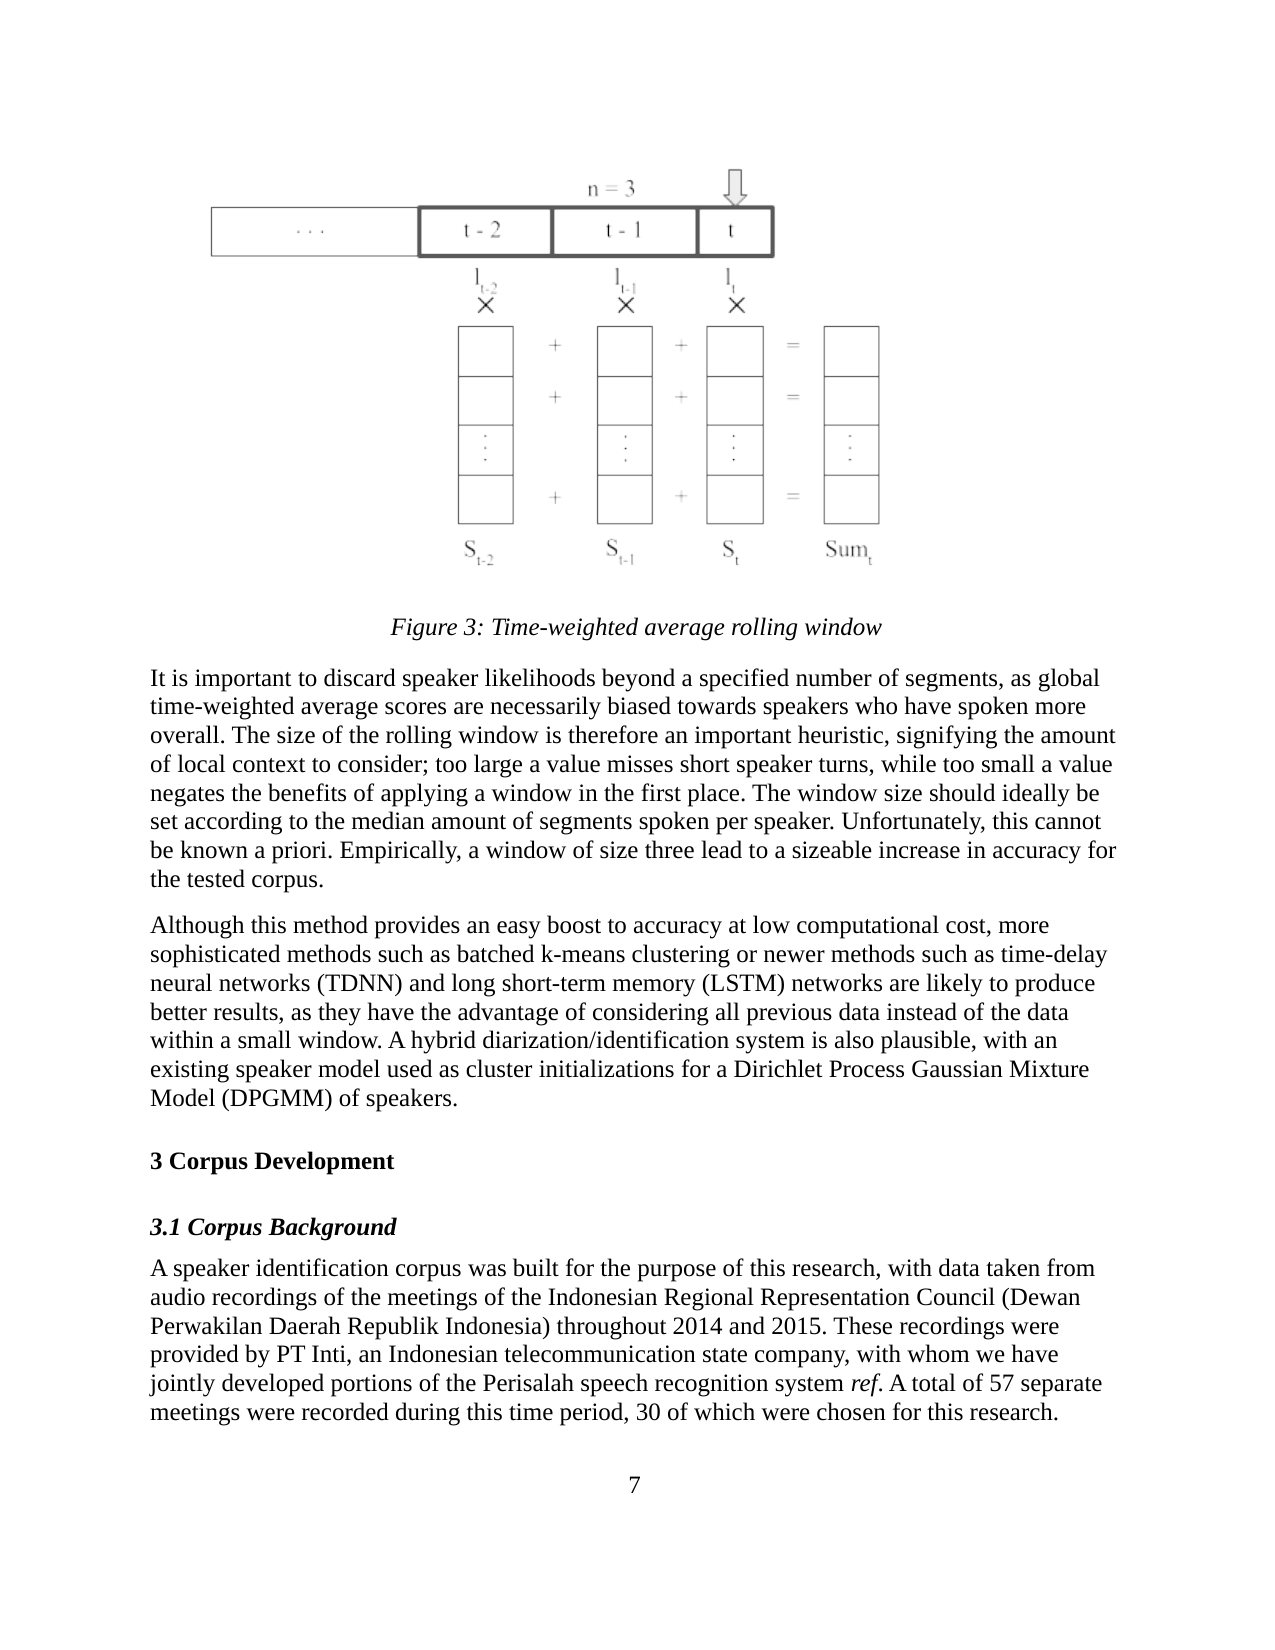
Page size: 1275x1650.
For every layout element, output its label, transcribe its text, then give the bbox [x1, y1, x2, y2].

subtitle 3 Corpus Development [150, 1146, 1125, 1174]
text It is important to discard speaker likelihoods beyond a specified number of segments, as global time-weighted average scores are necessarily biased towards speakers who have spoken more overall. The size of the rolling window is therefore an important heuristic, signifying the amount of local context to consider; too large a value misses short speaker turns, while too small a value negates the benefits of applying a window in the first place. The window size should ideally be set according to the median amount of segments spoken per speaker. Unfortunately, this cannot be known a priori. Empirically, a window of size three lead to a sizeable increase in accuracy for the tested corpus. [150, 663, 1125, 893]
picture [150, 150, 930, 600]
text Although this method provides an easy boost to accuracy at low computational cost, more sophisticated methods such as batched k-means clustering or newer methods such as time-delay neural networks (TDNN) and long short-term memory (LSTM) networks are likely to produce better results, as they have the advantage of considering all previous data instead of the data within a small window. A hybrid diarization/identification system is also plausible, with an existing speaker model used as cluster initializations for a Dirichlet Process Gaussian Mixture Model (DPGMM) of speakers. [150, 911, 1125, 1112]
subtitle 3.1 Corpus Background [150, 1212, 1125, 1241]
text Figure 3: Time-weighted average rolling window [150, 612, 1125, 641]
text A speaker identification corpus was built for the purpose of this research, with data taken from audio recordings of the meetings of the Indonesian Regional Representation Council (Dewan Perwakilan Daerah Republik Indonesia) throughout 2014 and 2015. These recordings were provided by PT Inti, an Indonesian telecommunication state company, with whom we have jointly developed portions of the Perisalah speech recognition system ref. A total of 57 separate meetings were recorded during this time period, 30 of which were chosen for this research. [150, 1253, 1125, 1426]
